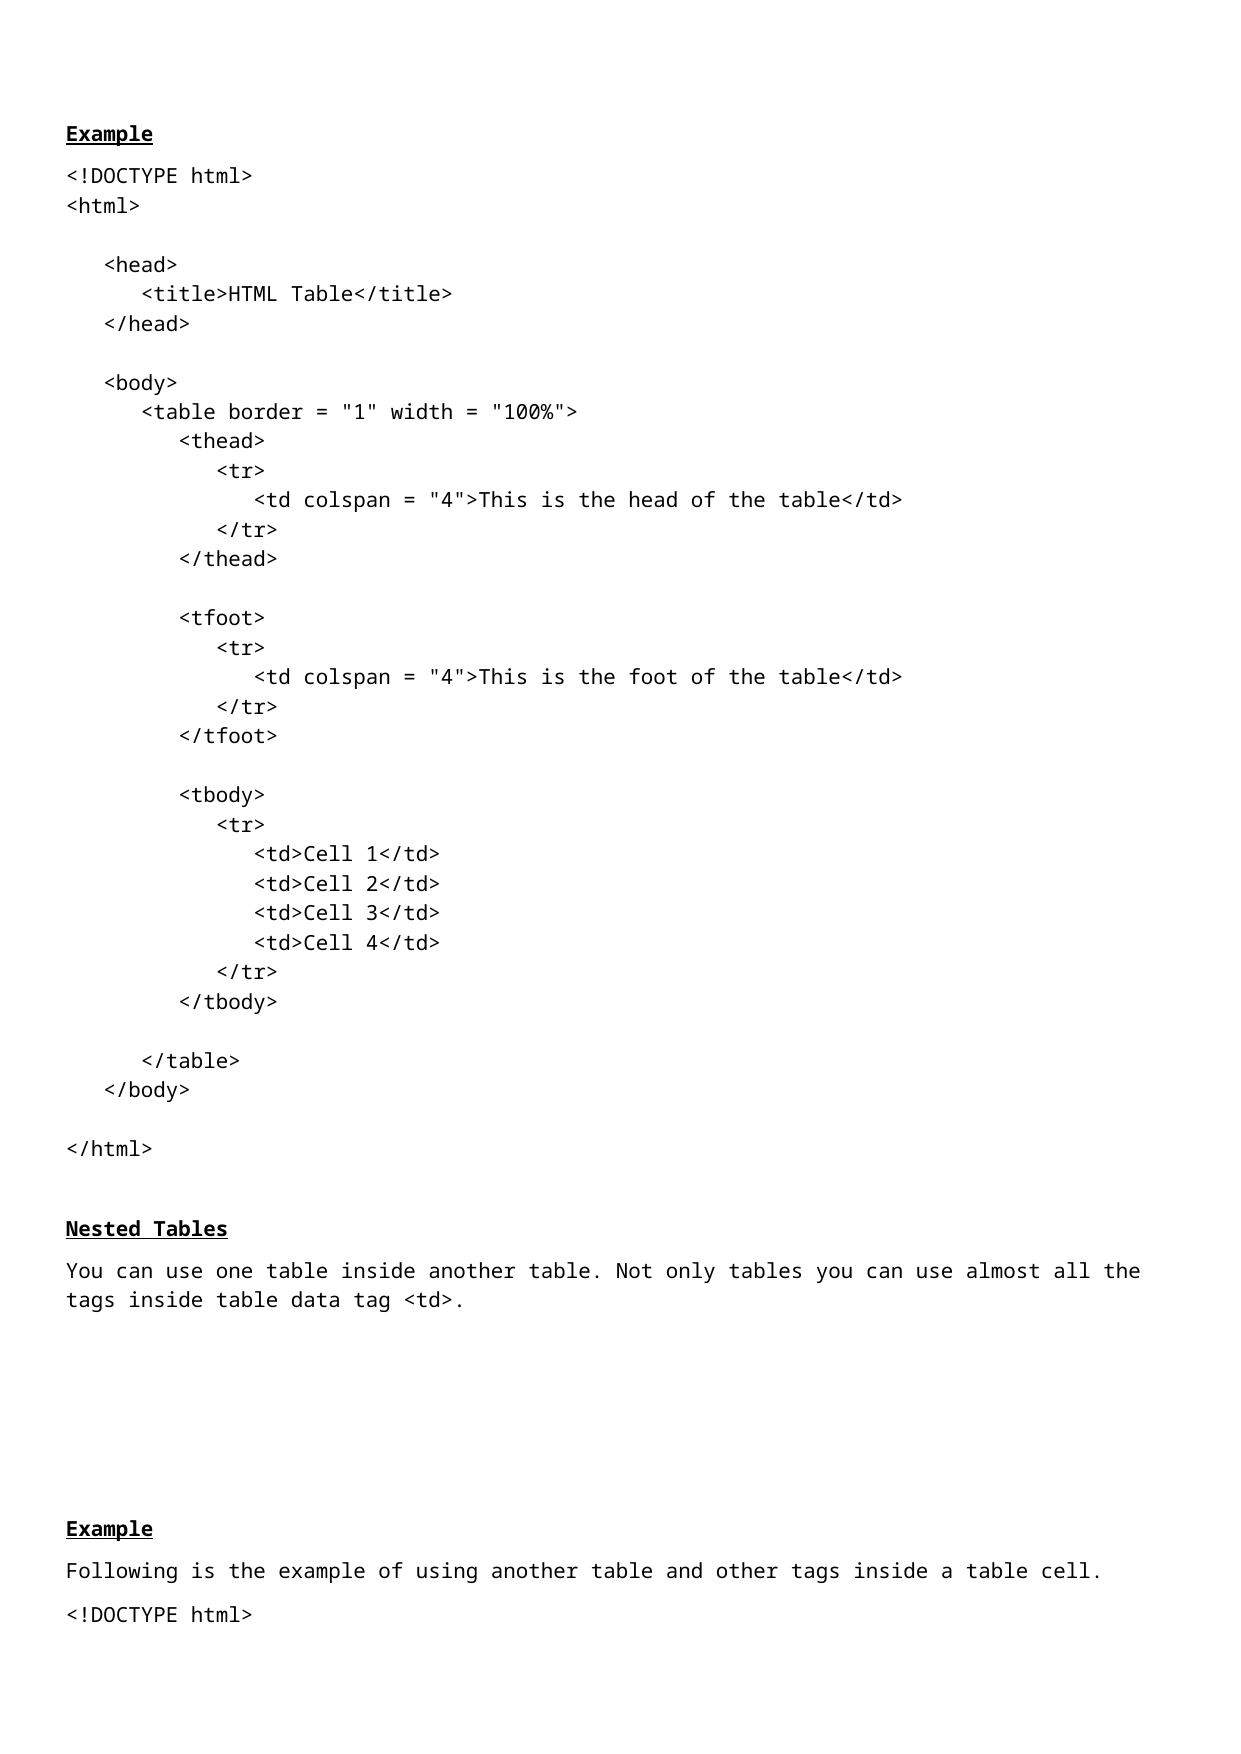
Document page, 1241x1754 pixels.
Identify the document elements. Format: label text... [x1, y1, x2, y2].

subtitle Example [66, 118, 1158, 148]
text <title>HTML Table</title> [66, 278, 1158, 307]
text </tr> [66, 956, 1158, 986]
text </tr> [66, 514, 1158, 543]
text </thead> [66, 543, 1158, 573]
text </tfoot> [66, 720, 1158, 750]
text </head> [66, 307, 1158, 337]
text <body> [66, 366, 1158, 396]
text </table> [66, 1044, 1158, 1074]
text <td>Cell 4</td> [66, 927, 1158, 956]
text <html> [66, 189, 1158, 219]
text <table border = "1" width = "100%"> [66, 396, 1158, 425]
text <tr> [66, 632, 1158, 661]
text </tr> [66, 691, 1158, 720]
text <td colspan = "4">This is the foot of the table</td> [66, 661, 1158, 691]
text <td colspan = "4">This is the head of the table</td> [66, 484, 1158, 514]
text <td>Cell 1</td> [66, 838, 1158, 868]
text <tr> [66, 455, 1158, 484]
text <head> [66, 248, 1158, 278]
text <tbody> [66, 779, 1158, 809]
text <td>Cell 2</td> [66, 868, 1158, 897]
subtitle Example [66, 1512, 1158, 1542]
text <td>Cell 3</td> [66, 897, 1158, 927]
text <!DOCTYPE html> [66, 160, 1158, 189]
text <tfoot> [66, 602, 1158, 632]
text <!DOCTYPE html> [66, 1598, 1158, 1628]
text </body> [66, 1074, 1158, 1103]
text </tbody> [66, 986, 1158, 1015]
text Following is the example of using another table and other tags inside a table cell. [66, 1554, 1158, 1584]
text </html> [66, 1133, 1158, 1162]
subtitle Nested Tables [66, 1213, 1158, 1242]
text <thead> [66, 425, 1158, 455]
text You can use one table inside another table. Not only tables you can use almost all the tags inside table data tag <td>. [66, 1255, 1158, 1314]
text <tr> [66, 809, 1158, 838]
